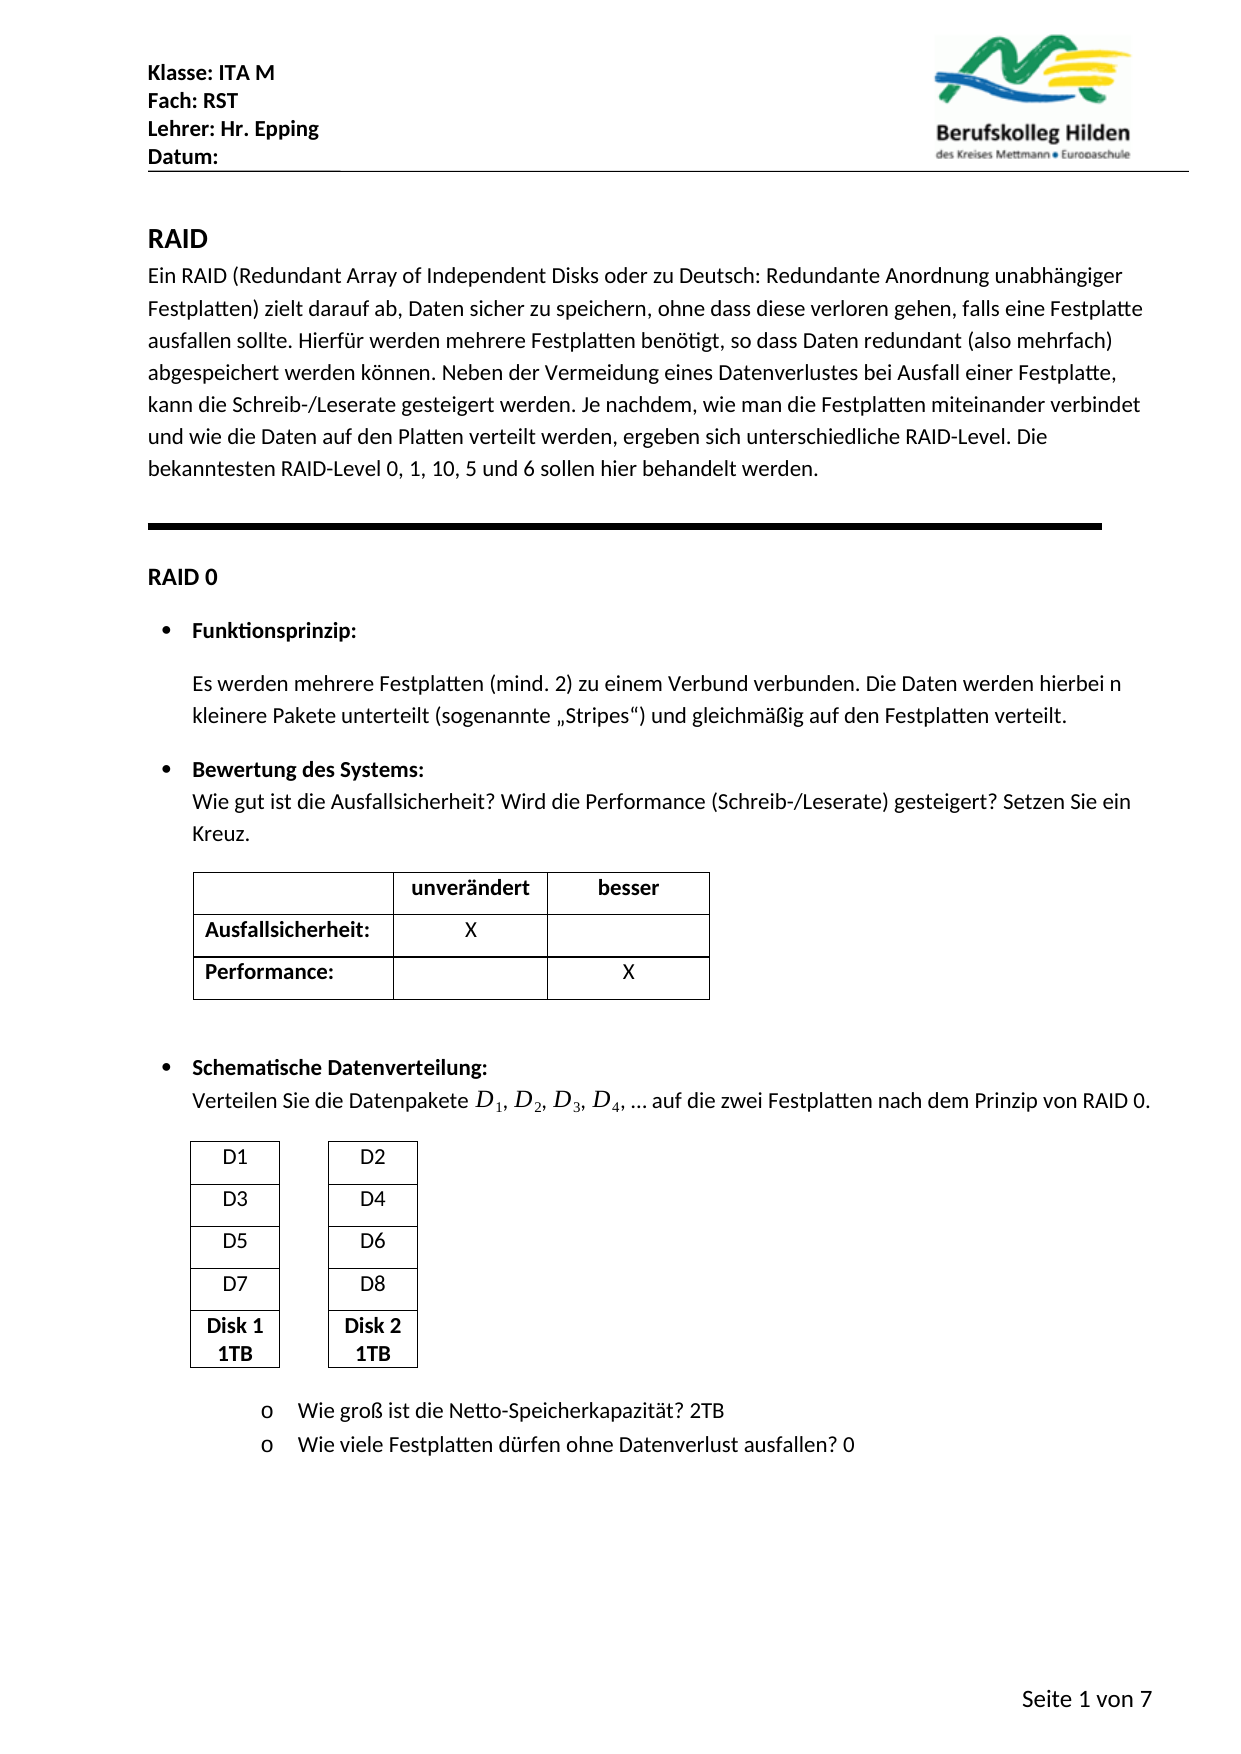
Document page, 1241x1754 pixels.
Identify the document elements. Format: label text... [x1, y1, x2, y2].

table_cell [280, 1268, 328, 1310]
table_cell Disk 1 1TB [191, 1311, 279, 1367]
subtitle Funktionsprinzip: [162, 616, 1152, 644]
table_cell [280, 1310, 328, 1367]
table_header D1 [191, 1142, 279, 1183]
list Wie groß ist die Netto-Speicherkapazität? 2TB [260, 1396, 1152, 1425]
table_cell D4 [329, 1185, 417, 1226]
table_header [194, 873, 393, 914]
table_cell Disk 2 1TB [329, 1311, 417, 1367]
table_cell D5 [191, 1227, 279, 1268]
table_cell [394, 958, 547, 999]
subtitle RAID [148, 221, 1152, 256]
table_cell Ausfallsicherheit: [194, 915, 393, 956]
table_cell X [394, 915, 547, 956]
table_header unverändert [394, 873, 547, 914]
table_header [280, 1141, 328, 1183]
text Wie gut ist die Ausfallsicherheit? Wird die Performance (Schreib-/Leserate) gesteigert? Setzen Sie ein Kreuz. [192, 787, 1152, 847]
table_cell [280, 1184, 328, 1226]
text Verteilen Sie die Datenpakete , , , , … auf die zwei Festplatten nach dem Prinzip von RAID 0. [148, 1085, 1152, 1116]
subtitle Es werden mehrere Festplatten (mind. 2) zu einem Verbund verbunden. Die Daten werden hierbei n kleinere Pakete unterteilt (sogenannte „Stripes“) und gleichmäßig auf den Festplatten verteilt. [162, 669, 1152, 730]
table_cell D8 [329, 1269, 417, 1310]
table_header besser [548, 873, 709, 914]
text Ein RAID (Redundant Array of Independent Disks oder zu Deutsch: Redundante Anordnung unabhängiger Festplatten) zielt darauf ab, Daten sicher zu speichern, ohne dass diese verloren gehen, falls eine Festplatte ausfallen sollte. Hierfür werden mehrere Festplatten benötigt, so dass Daten redundant (also mehrfach) abgespeichert werden können. Neben der Vermeidung eines Datenverlustes bei Ausfall einer Festplatte, kann die Schreib-/Leserate gesteigert werden. Je nachdem, wie man die Festplatten miteinander verbindet und wie die Daten auf den Platten verteilt werden, ergeben sich unterschiedliche RAID-Level. Die bekanntesten RAID-Level 0, 1, 10, 5 und 6 sollen hier behandelt werden. [148, 261, 1152, 483]
table_cell [548, 915, 709, 956]
table_header D2 [329, 1142, 417, 1183]
subtitle RAID 0 [148, 561, 1152, 591]
table_cell Performance: [194, 958, 393, 999]
table_cell D3 [191, 1185, 279, 1226]
table_cell [280, 1226, 328, 1268]
list Wie viele Festplatten dürfen ohne Datenverlust ausfallen? 0 [260, 1430, 1152, 1459]
table_cell X [548, 958, 709, 999]
subtitle Bewertung des Systems: [162, 755, 1152, 783]
table_cell D7 [191, 1269, 279, 1310]
subtitle Schematische Datenverteilung: [162, 1053, 1152, 1081]
table_cell D6 [329, 1227, 417, 1268]
